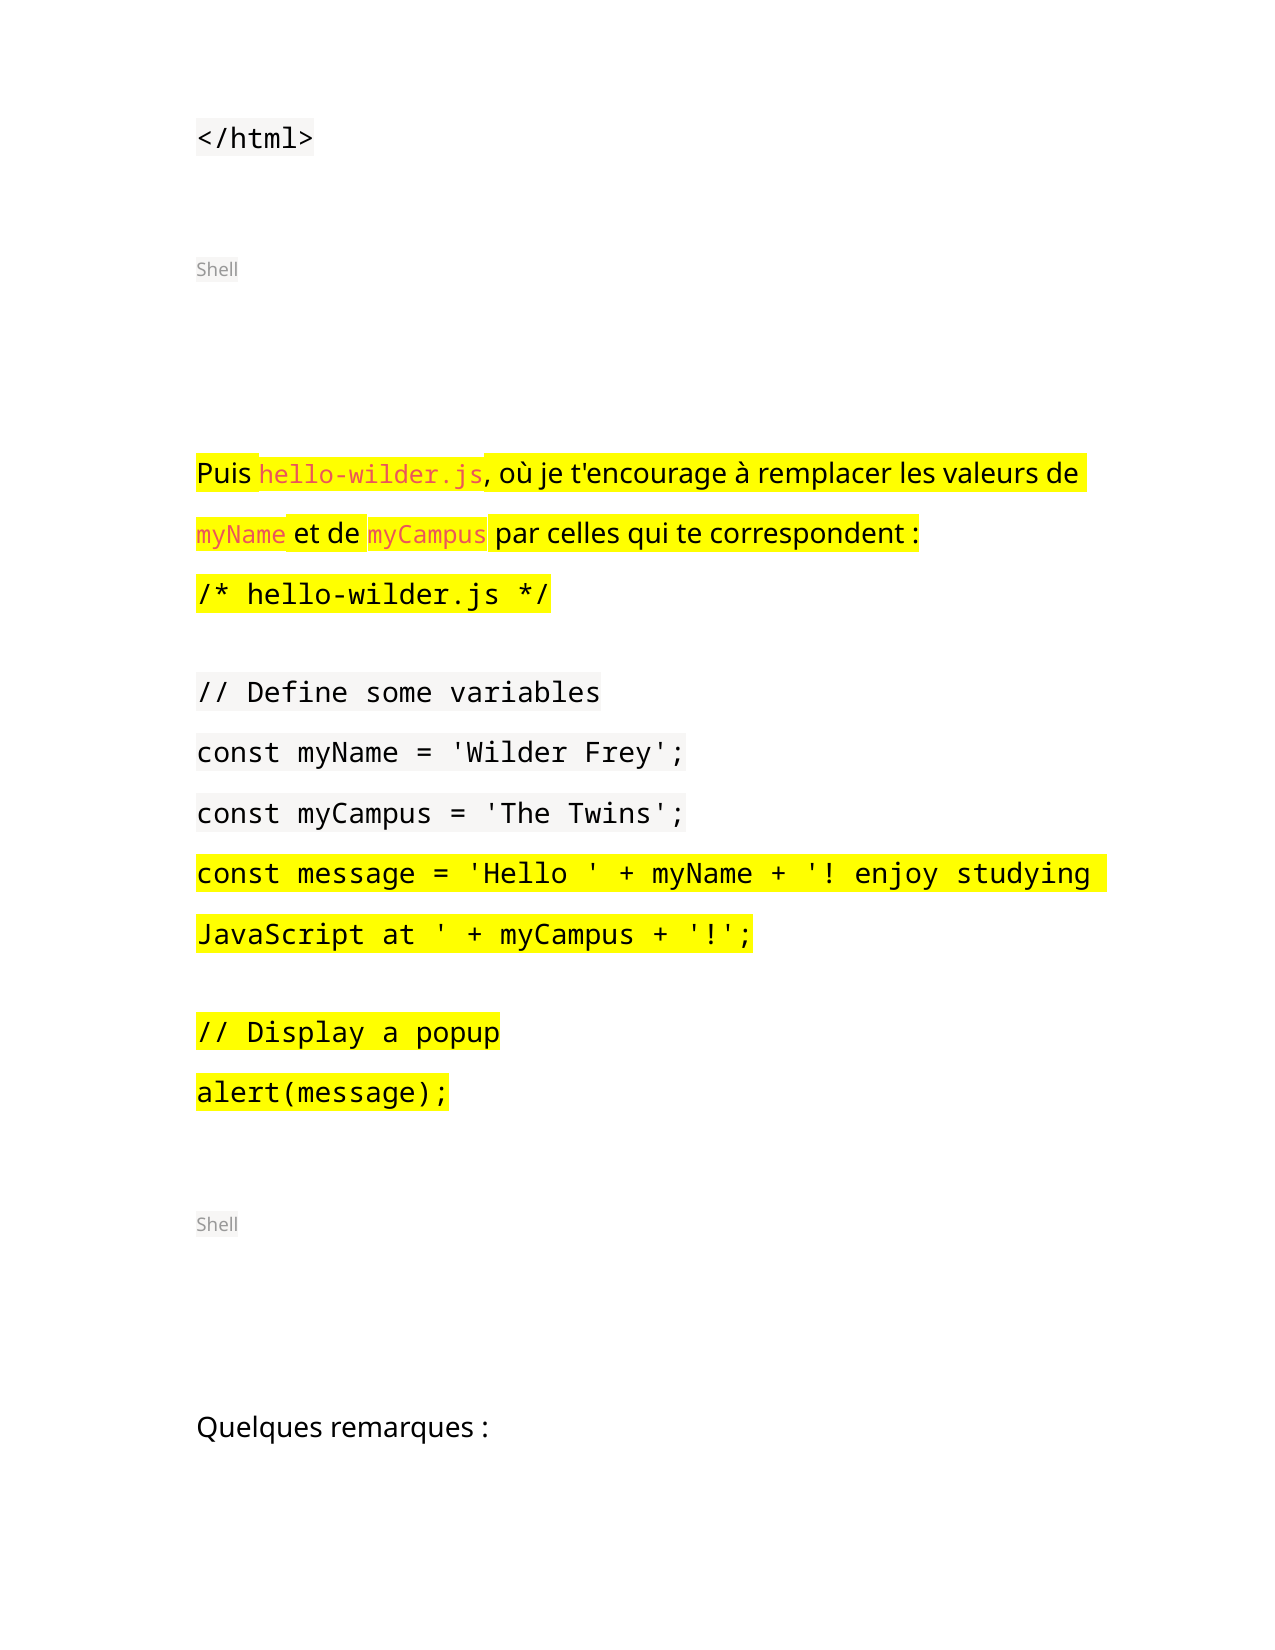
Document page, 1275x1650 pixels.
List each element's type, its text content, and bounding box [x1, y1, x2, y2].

text </html> [196, 118, 1157, 156]
text Shell [196, 1211, 1157, 1237]
text Quelques remarques : [196, 1408, 1157, 1446]
text const myName = 'Wilder Frey'; [196, 733, 1157, 771]
text Shell [196, 257, 1157, 282]
text alert(message); [196, 1073, 1157, 1111]
text /* hello-wilder.js */ [196, 574, 1157, 613]
text // Define some variables [196, 672, 1157, 711]
text const myCampus = 'The Twins'; [196, 793, 1157, 832]
text Puis hello-wilder.js, où je t'encourage à remplacer les valeurs de myName et de myCampus par celles qui te correspondent : [196, 453, 1157, 552]
text // Display a popup [196, 1012, 1157, 1050]
text const message = 'Hello ' + myName + '! enjoy studying JavaScript at ' + myCampus + '!'; [196, 854, 1157, 953]
